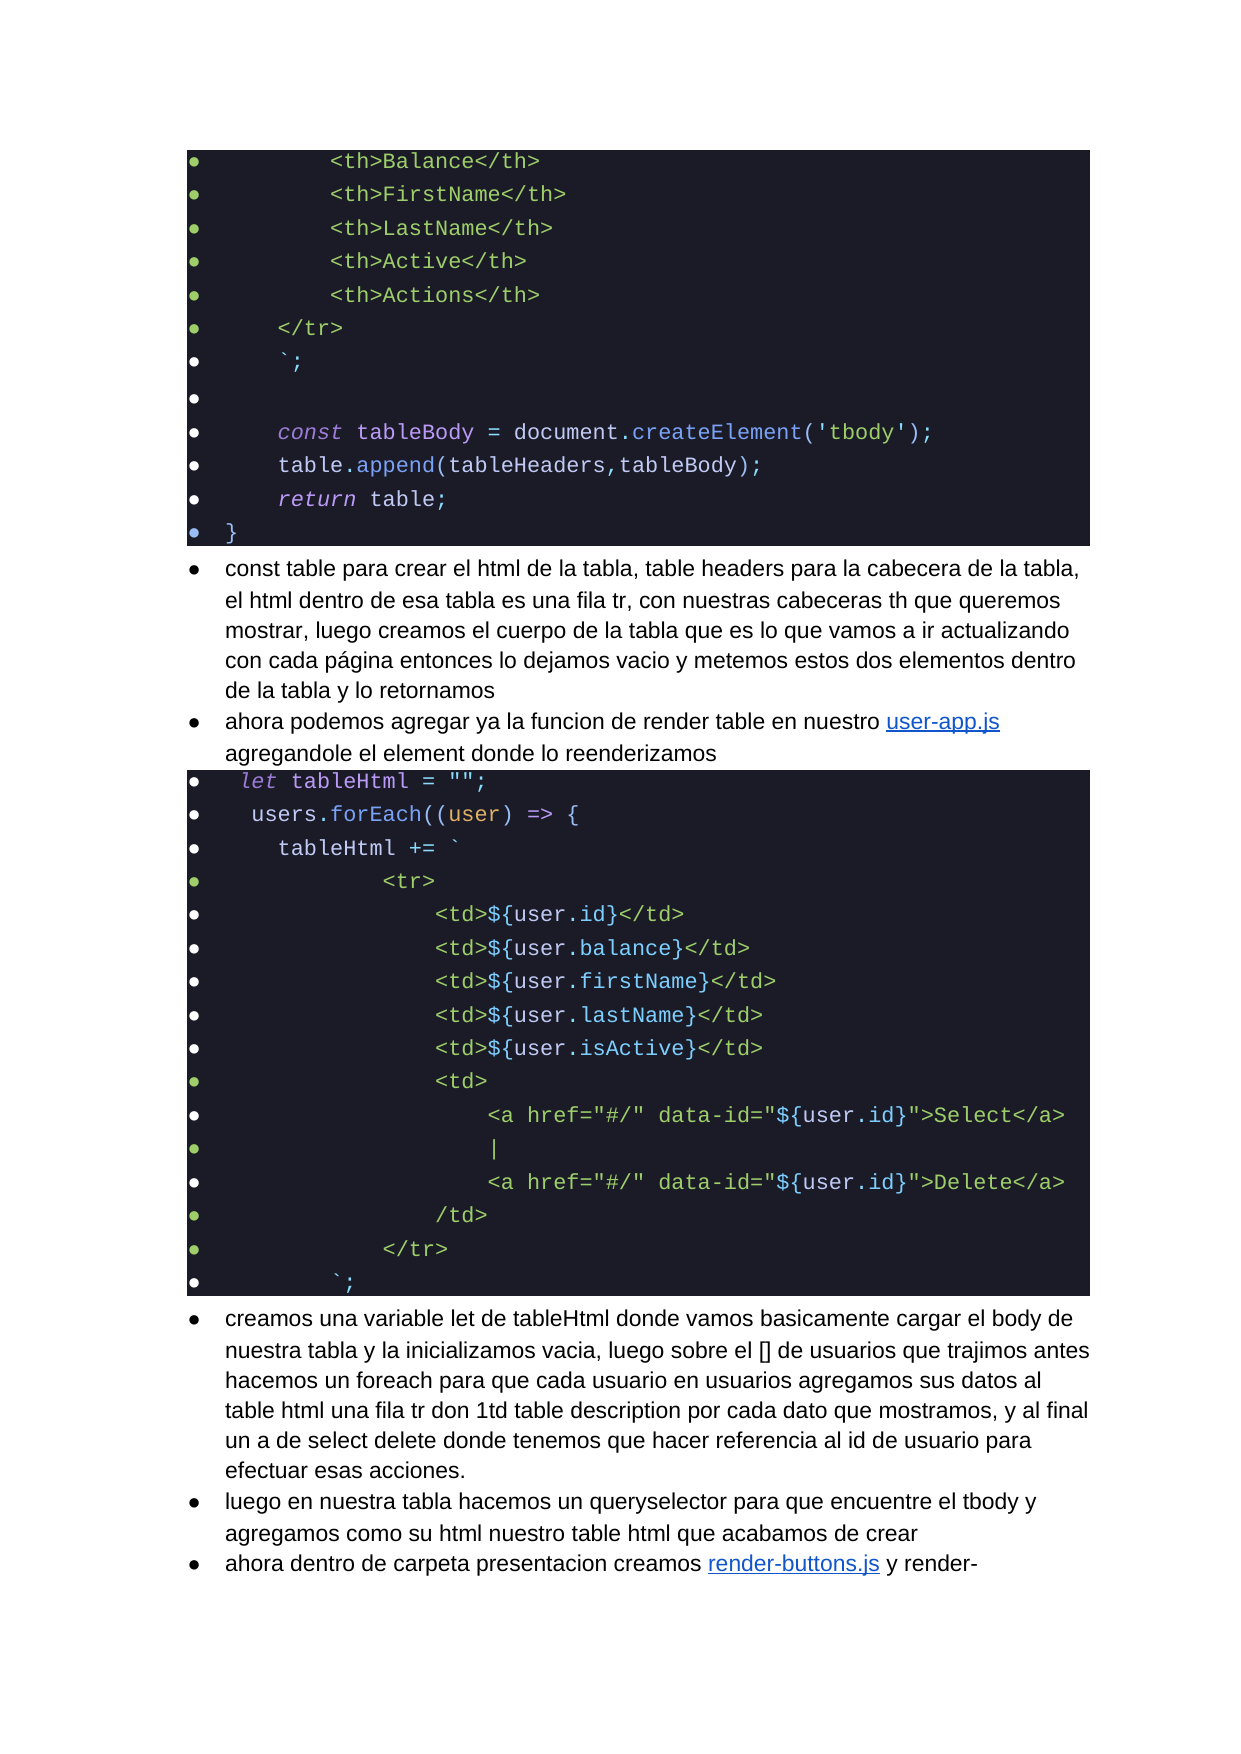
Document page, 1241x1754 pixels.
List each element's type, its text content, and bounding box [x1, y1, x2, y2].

list const table para crear el html de la tabla, table headers para la cabecera de la tabla, el html dentro de esa tabla es una fila tr, con nuestras cabeceras th que queremos mostrar, luego creamos el cuerpo de la tabla que es lo que vamos a ir actualizando con cada página entonces lo dejamos vacio y metemos estos dos elementos dentro de la tabla y lo retornamos [187, 555, 1090, 704]
list <td>${user.id}</td> [187, 903, 1090, 928]
list <td>${user.lastName}</td> [187, 1004, 1090, 1029]
list </tr> [187, 317, 1090, 342]
list <a href="#/" data-id="${user.id}">Delete</a> [187, 1171, 1090, 1196]
list | [187, 1138, 1090, 1162]
list <td>${user.isActive}</td> [187, 1037, 1090, 1062]
list <td>${user.firstName}</td> [187, 970, 1090, 995]
list tableHtml += ` [187, 837, 1090, 861]
list users.forEach((user) => { [187, 803, 1090, 828]
list luego en nuestra tabla hacemos un queryselector para que encuentre el tbody y agregamos como su html nuestro table html que acabamos de crear [187, 1488, 1090, 1546]
list `; [187, 351, 1090, 375]
list creamos una variable let de tableHtml donde vamos basicamente cargar el body de nuestra tabla y la inicializamos vacia, luego sobre el [] de usuarios que trajimos antes hacemos un foreach para que cada usuario en usuarios agregamos sus datos al table html una fila tr don 1td table description por cada dato que mostramos, y al final un a de select delete donde tenemos que hacer referencia al id de usuario para efectuar esas acciones. [187, 1305, 1090, 1484]
list <td>${user.balance}</td> [187, 937, 1090, 962]
list <td> [187, 1071, 1090, 1096]
list const tableBody = document.createElement('tbody'); [187, 421, 1090, 446]
list </tr> [187, 1238, 1090, 1263]
list <th>LastName</th> [187, 217, 1090, 242]
list <tr> [187, 870, 1090, 895]
list <a href="#/" data-id="${user.id}">Select</a> [187, 1104, 1090, 1129]
list <th>Actions</th> [187, 284, 1090, 308]
list ahora dentro de carpeta presentacion creamos render-buttons.js y render- [187, 1550, 1090, 1578]
list ahora podemos agregar ya la funcion de render table en nuestro user-app.js agregandole el element donde lo reenderizamos [187, 708, 1090, 766]
list <th>Active</th> [187, 250, 1090, 275]
list } [187, 522, 1090, 546]
list <th>Balance</th> [187, 150, 1090, 175]
list let tableHtml = ""; [187, 770, 1090, 794]
list table.append(tableHeaders,tableBody); [187, 455, 1090, 479]
list /td> [187, 1204, 1090, 1229]
list <th>FirstName</th> [187, 183, 1090, 208]
list `; [187, 1271, 1090, 1296]
list return table; [187, 488, 1090, 513]
